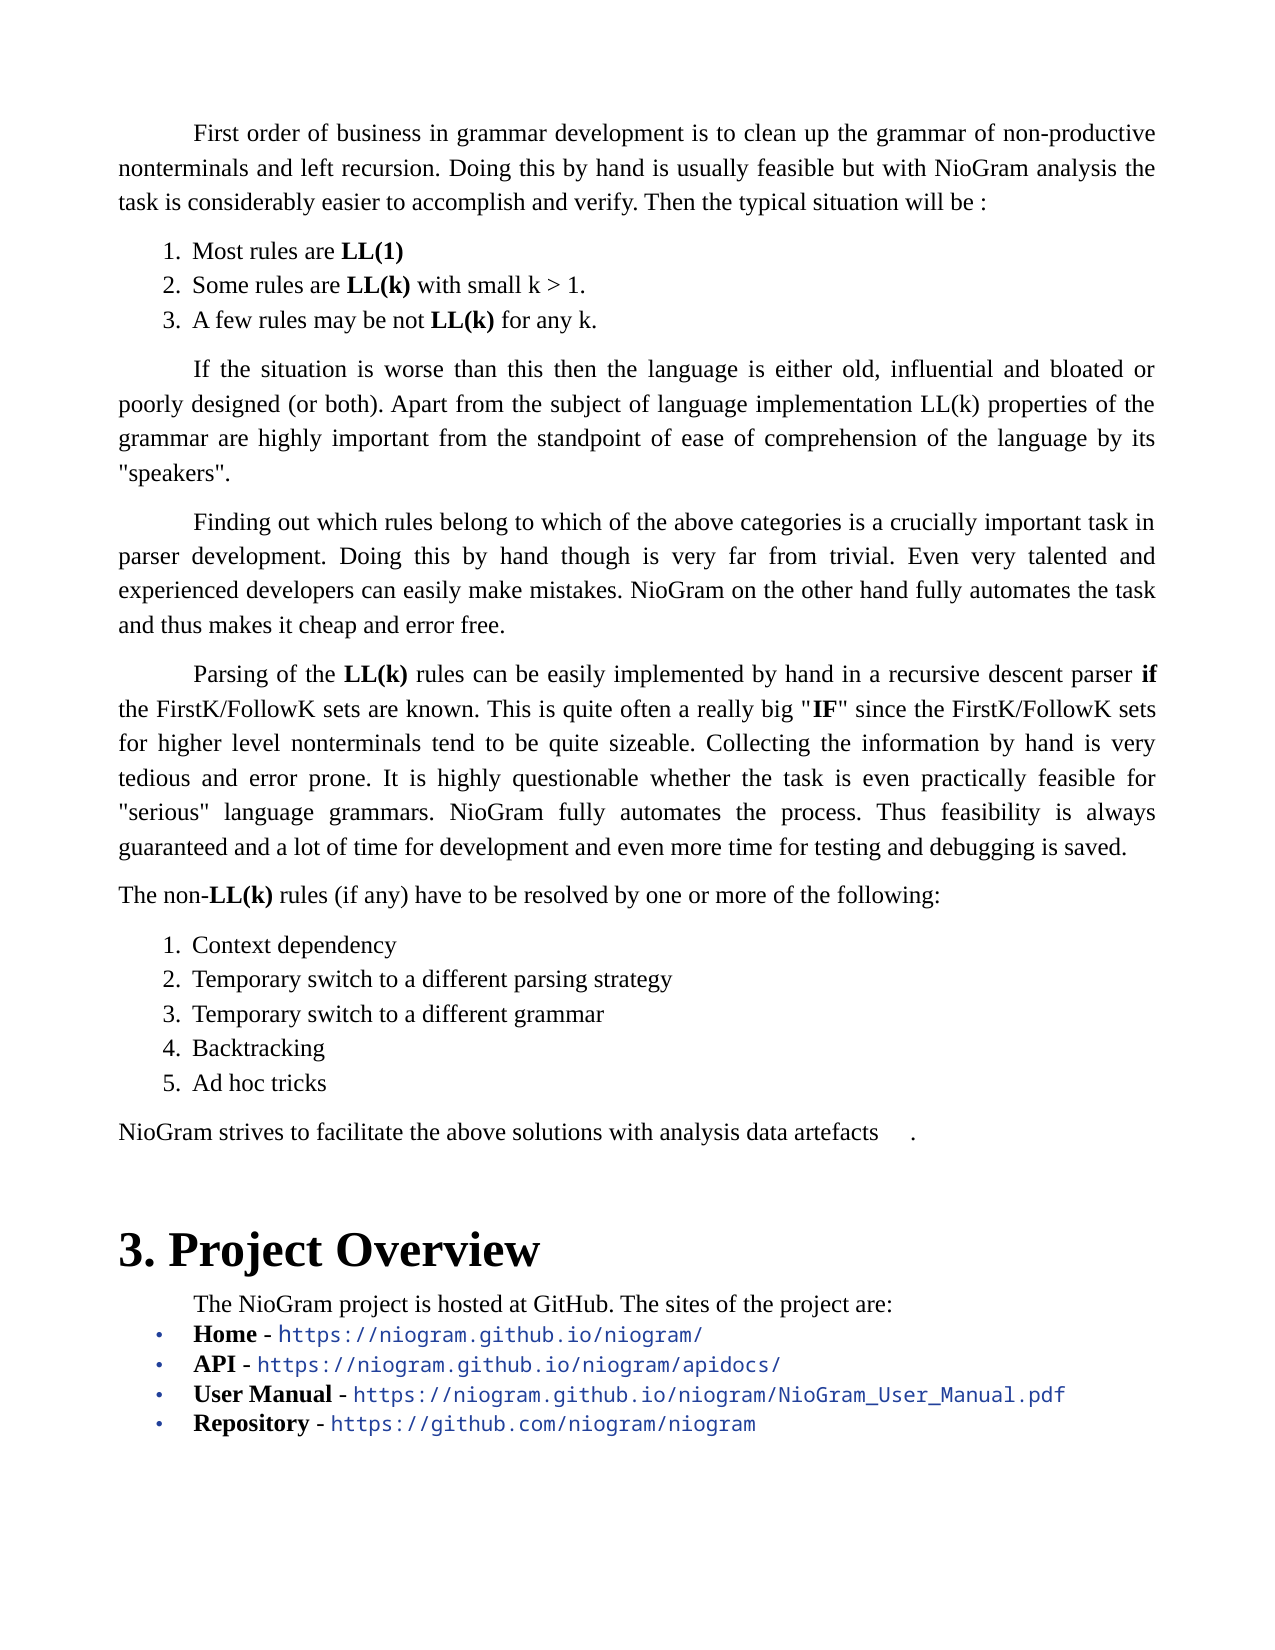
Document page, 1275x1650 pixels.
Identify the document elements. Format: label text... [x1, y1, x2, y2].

text The NioGram project is hosted at GitHub. The sites of the project are: [118, 1289, 1157, 1318]
text First order of business in grammar development is to clean up the grammar of non-productive nonterminals and left recursion. Doing this by hand is usually feasible but with NioGram analysis the task is considerably easier to accomplish and verify. Then the typical situation will be : [118, 118, 1157, 216]
text Finding out which rules belong to which of the above categories is a crucially important task in parser development. Doing this by hand though is very far from trivial. Even very talented and experienced developers can easily make mistakes. NioGram on the other hand fully automates the task and thus makes it cheap and error free. [118, 507, 1157, 639]
list Repository - https://github.com/niogram/niogram [156, 1408, 1157, 1438]
list Temporary switch to a different parsing strategy [162, 964, 1157, 993]
text Parsing of the LL(k) rules can be easily implemented by hand in a recursive descent parser if the FirstK/FollowK sets are known. This is quite often a really big "IF" since the FirstK/FollowK sets for higher level nonterminals tend to be quite sizeable. Collecting the information by hand is very tedious and error prone. It is highly questionable whether the task is even practically feasible for "serious" language grammars. NioGram fully automates the process. Thus feasibility is always guaranteed and a lot of time for development and even more time for testing and debugging is saved. [118, 659, 1157, 860]
list Most rules are LL(1) [162, 236, 1157, 265]
list A few rules may be not LL(k) for any k. [162, 305, 1157, 334]
text The non-LL(k) rules (if any) have to be resolved by one or more of the following: [118, 881, 1157, 909]
list Ad hoc tricks [162, 1068, 1157, 1096]
subtitle 3. Project Overview [118, 1219, 1157, 1277]
list Home - https://niogram.github.io/niogram/ [156, 1318, 1157, 1349]
list Context dependency [162, 930, 1157, 958]
list Temporary switch to a different grammar [162, 999, 1157, 1027]
text If the situation is worse than this then the language is either old, influential and bloated or poorly designed (or both). Apart from the subject of language implementation LL(k) properties of the grammar are highly important from the standpoint of ease of comprehension of the language by its "speakers". [118, 354, 1157, 486]
list Backtracking [162, 1033, 1157, 1062]
list API - https://niogram.github.io/niogram/apidocs/ [156, 1349, 1157, 1379]
list User Manual - https://niogram.github.io/niogram/NioGram_User_Manual.pdf [156, 1379, 1157, 1408]
list Some rules are LL(k) with small k > 1. [162, 271, 1157, 299]
text NioGram strives to facilitate the above solutions with analysis data artefacts . [118, 1117, 1157, 1145]
